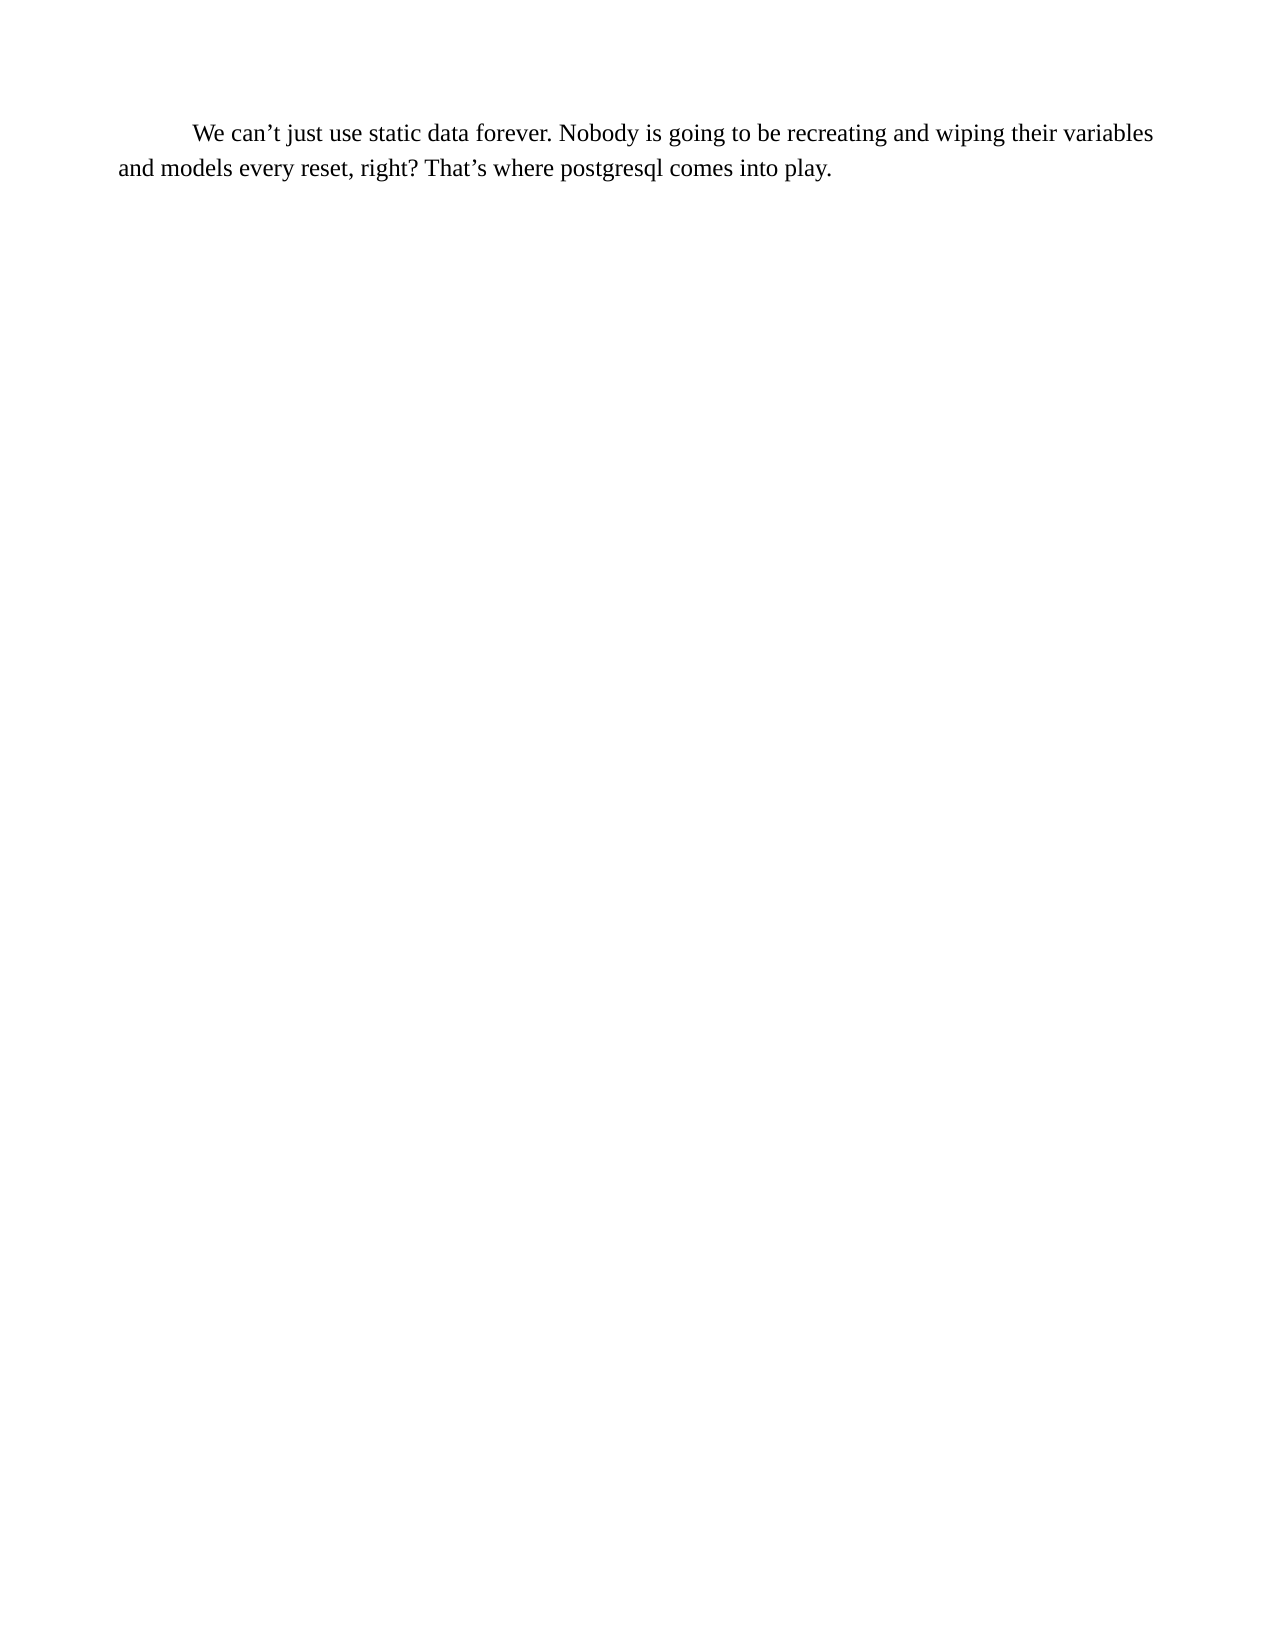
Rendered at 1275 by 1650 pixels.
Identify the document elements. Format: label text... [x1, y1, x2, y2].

text We can’t just use static data forever. Nobody is going to be recreating and wiping their variables and models every reset, right? That’s where postgresql comes into play. [118, 118, 1157, 181]
